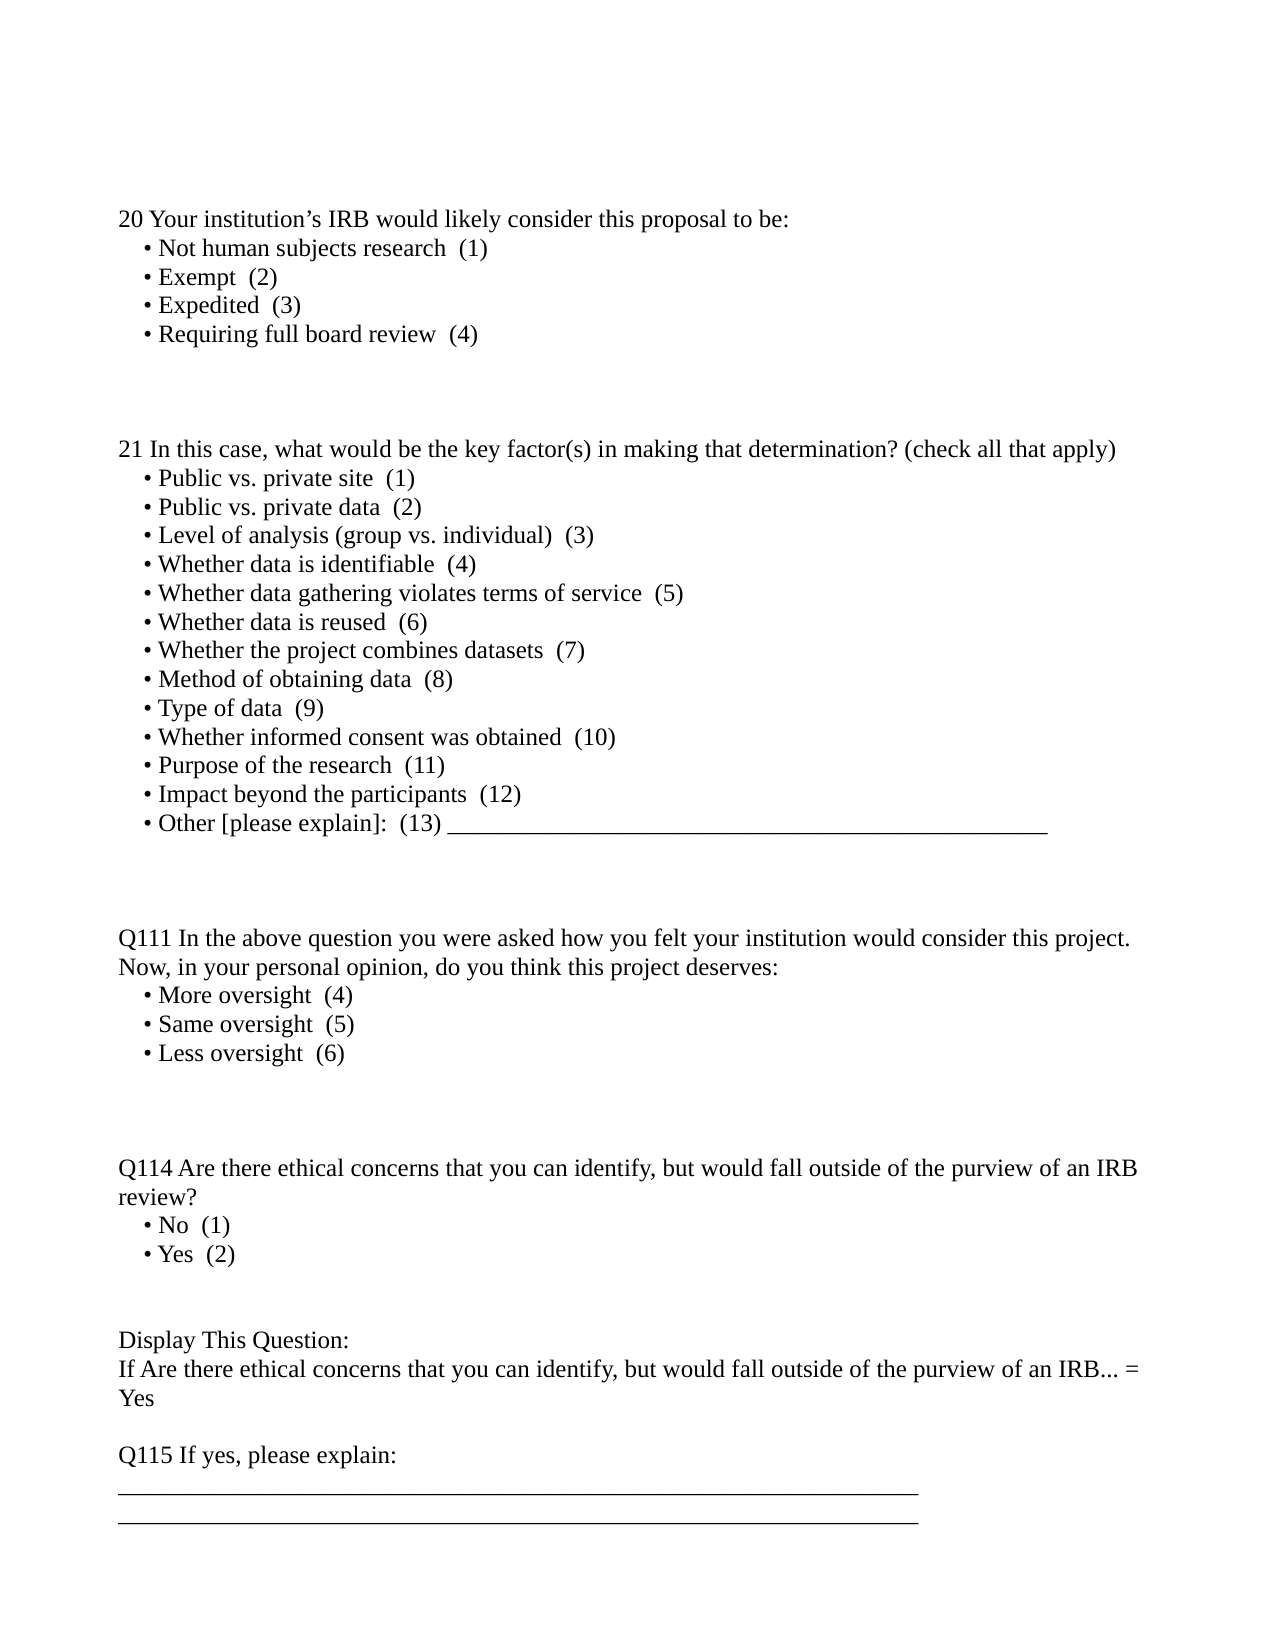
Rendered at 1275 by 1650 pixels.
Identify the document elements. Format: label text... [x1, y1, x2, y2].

text • Whether data is identifiable (4) [118, 549, 1157, 578]
text Q111 In the above question you were asked how you felt your institution would consider this project. Now, in your personal opinion, do you think this project deserves: [118, 923, 1157, 981]
text • Requiring full board review (4) [118, 319, 1157, 348]
text Display This Question: [118, 1326, 1157, 1354]
text • Yes (2) [118, 1239, 1157, 1268]
text Q114 Are there ethical concerns that you can identify, but would fall outside of the purview of an IRB review? [118, 1153, 1157, 1211]
text • Level of analysis (group vs. individual) (3) [118, 521, 1157, 549]
text • More oversight (4) [118, 981, 1157, 1009]
text • Expedited (3) [118, 291, 1157, 319]
text • Purpose of the research (11) [118, 751, 1157, 779]
text Q115 If yes, please explain: [118, 1441, 1157, 1469]
text 20 Your institution’s IRB would likely consider this proposal to be: [118, 204, 1157, 233]
text • Not human subjects research (1) [118, 233, 1157, 262]
text ________________________________________________________________ [118, 1498, 1157, 1527]
text • Type of data (9) [118, 693, 1157, 722]
text • Other [please explain]: (13) ________________________________________________ [118, 808, 1157, 837]
text • Public vs. private site (1) [118, 463, 1157, 492]
text • Impact beyond the participants (12) [118, 779, 1157, 808]
text • Less oversight (6) [118, 1038, 1157, 1067]
text • Public vs. private data (2) [118, 492, 1157, 521]
text • No (1) [118, 1211, 1157, 1239]
text ________________________________________________________________ [118, 1469, 1157, 1498]
text • Method of obtaining data (8) [118, 664, 1157, 693]
text • Whether data is reused (6) [118, 607, 1157, 636]
text If Are there ethical concerns that you can identify, but would fall outside of the purview of an IRB... = Yes [118, 1354, 1157, 1412]
text 21 In this case, what would be the key factor(s) in making that determination? (check all that apply) [118, 434, 1157, 463]
text • Exempt (2) [118, 262, 1157, 291]
text • Whether informed consent was obtained (10) [118, 722, 1157, 751]
text • Same oversight (5) [118, 1009, 1157, 1038]
text • Whether data gathering violates terms of service (5) [118, 578, 1157, 607]
text • Whether the project combines datasets (7) [118, 636, 1157, 664]
